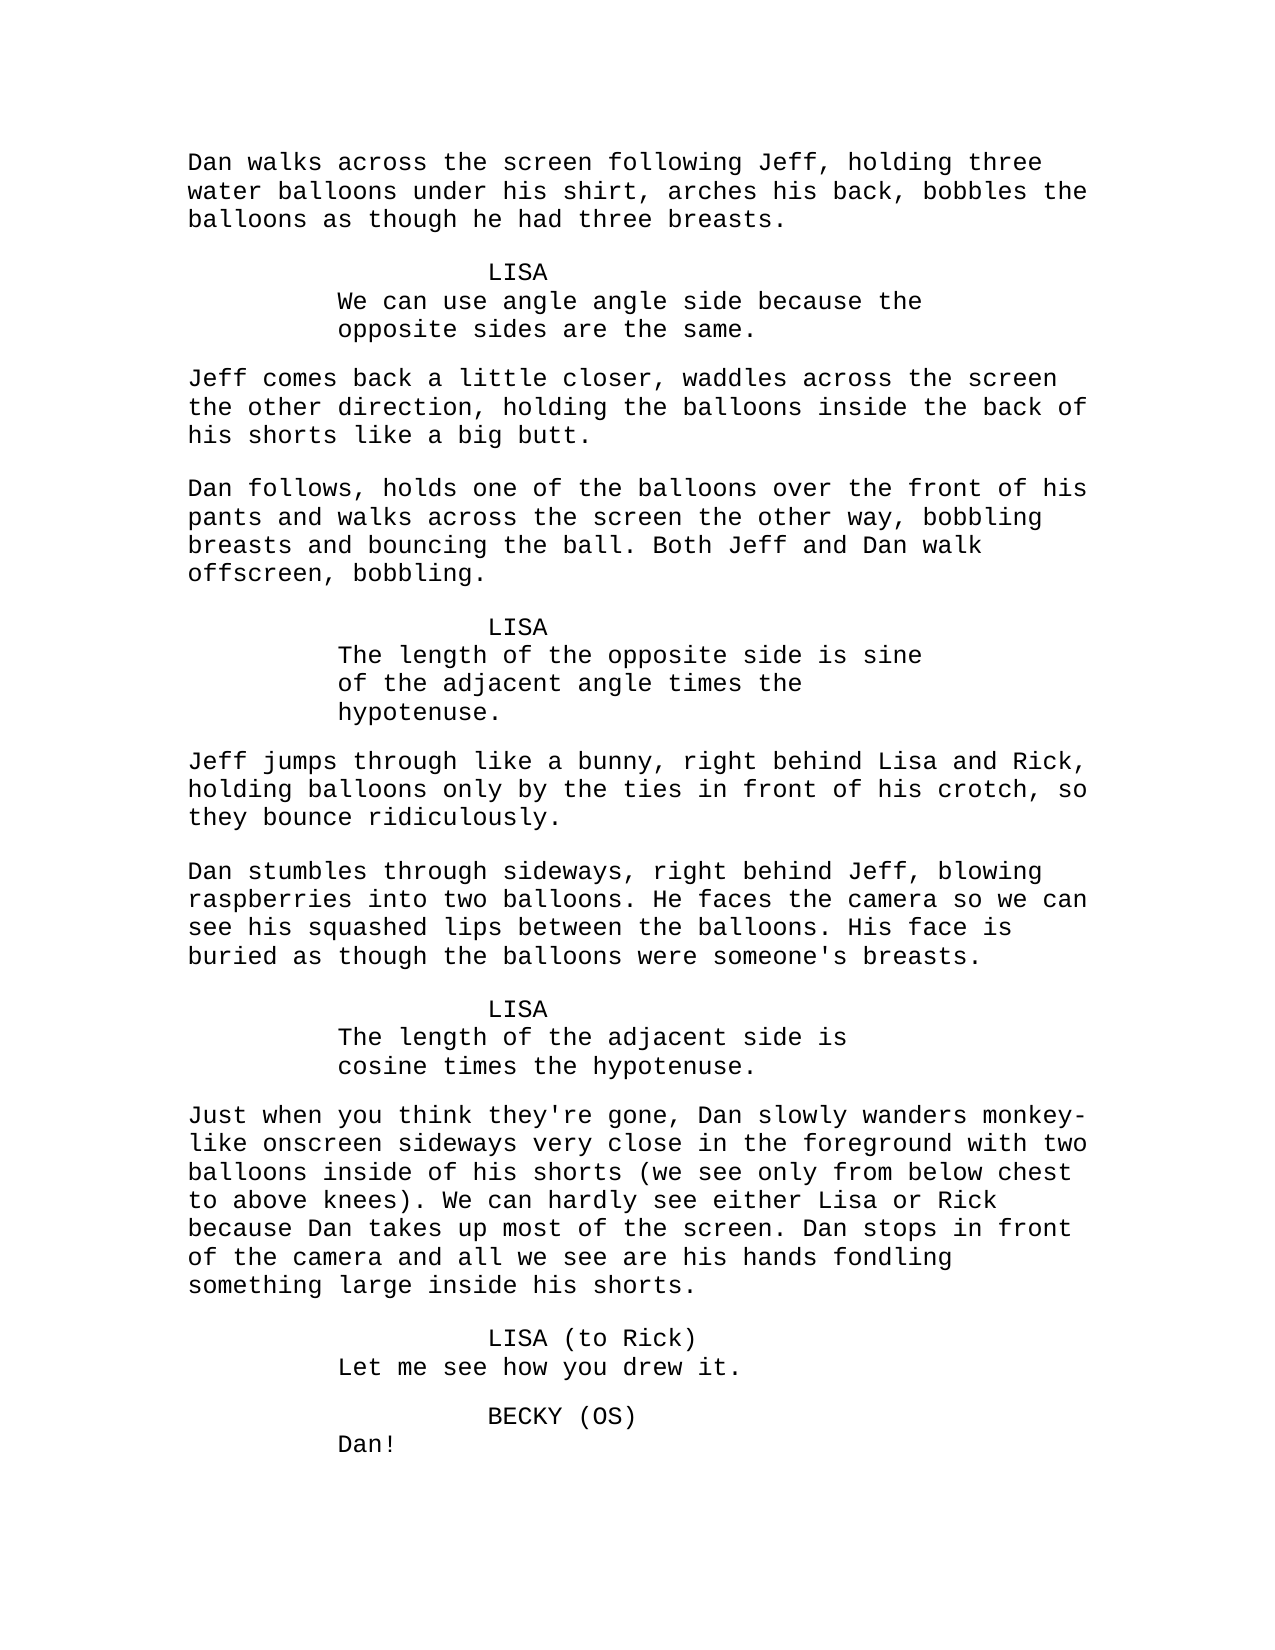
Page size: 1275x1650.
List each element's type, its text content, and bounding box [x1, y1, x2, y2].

text LISA [187, 260, 1087, 288]
text Jeff jumps through like a bunny, right behind Lisa and Rick, holding balloons only by the ties in front of his crotch, so they bounce ridiculously. [187, 748, 1087, 833]
text Dan stumbles through sideways, right behind Jeff, blowing raspberries into two balloons. He faces the camera so we can see his squashed lips between the balloons. His face is buried as though the balloons were someone's breasts. [187, 858, 1087, 972]
text Dan follows, holds one of the balloons over the front of his pants and walks across the screen the other way, bobbling breasts and bouncing the ball. Both Jeff and Dan walk offscreen, bobbling. [187, 476, 1087, 589]
text The length of the opposite side is sine of the adjacent angle times the hypotenuse. [337, 642, 937, 727]
text Let me see how you drew it. [337, 1354, 937, 1382]
text Dan! [337, 1432, 937, 1460]
text LISA [187, 614, 1087, 642]
text LISA (to Rick) [187, 1326, 1087, 1354]
text Dan walks across the screen following Jeff, holding three water balloons under his shirt, arches his back, bobbles the balloons as though he had three breasts. [187, 150, 1087, 235]
text LISA [187, 997, 1087, 1025]
text Just when you think they're gone, Dan slowly wanders monkey-like onscreen sideways very close in the foreground with two balloons inside of his shorts (we see only from below chest to above knees). We can hardly see either Lisa or Rick because Dan takes up most of the screen. Dan stops in front of the camera and all we see are his hands fondling something large inside his shorts. [187, 1102, 1087, 1301]
text We can use angle angle side because the opposite sides are the same. [337, 288, 937, 345]
text BECKY (OS) [187, 1403, 1087, 1432]
text The length of the adjacent side is cosine times the hypotenuse. [337, 1025, 937, 1082]
text Jeff comes back a little closer, waddles across the screen the other direction, holding the balloons inside the back of his shorts like a big butt. [187, 366, 1087, 451]
